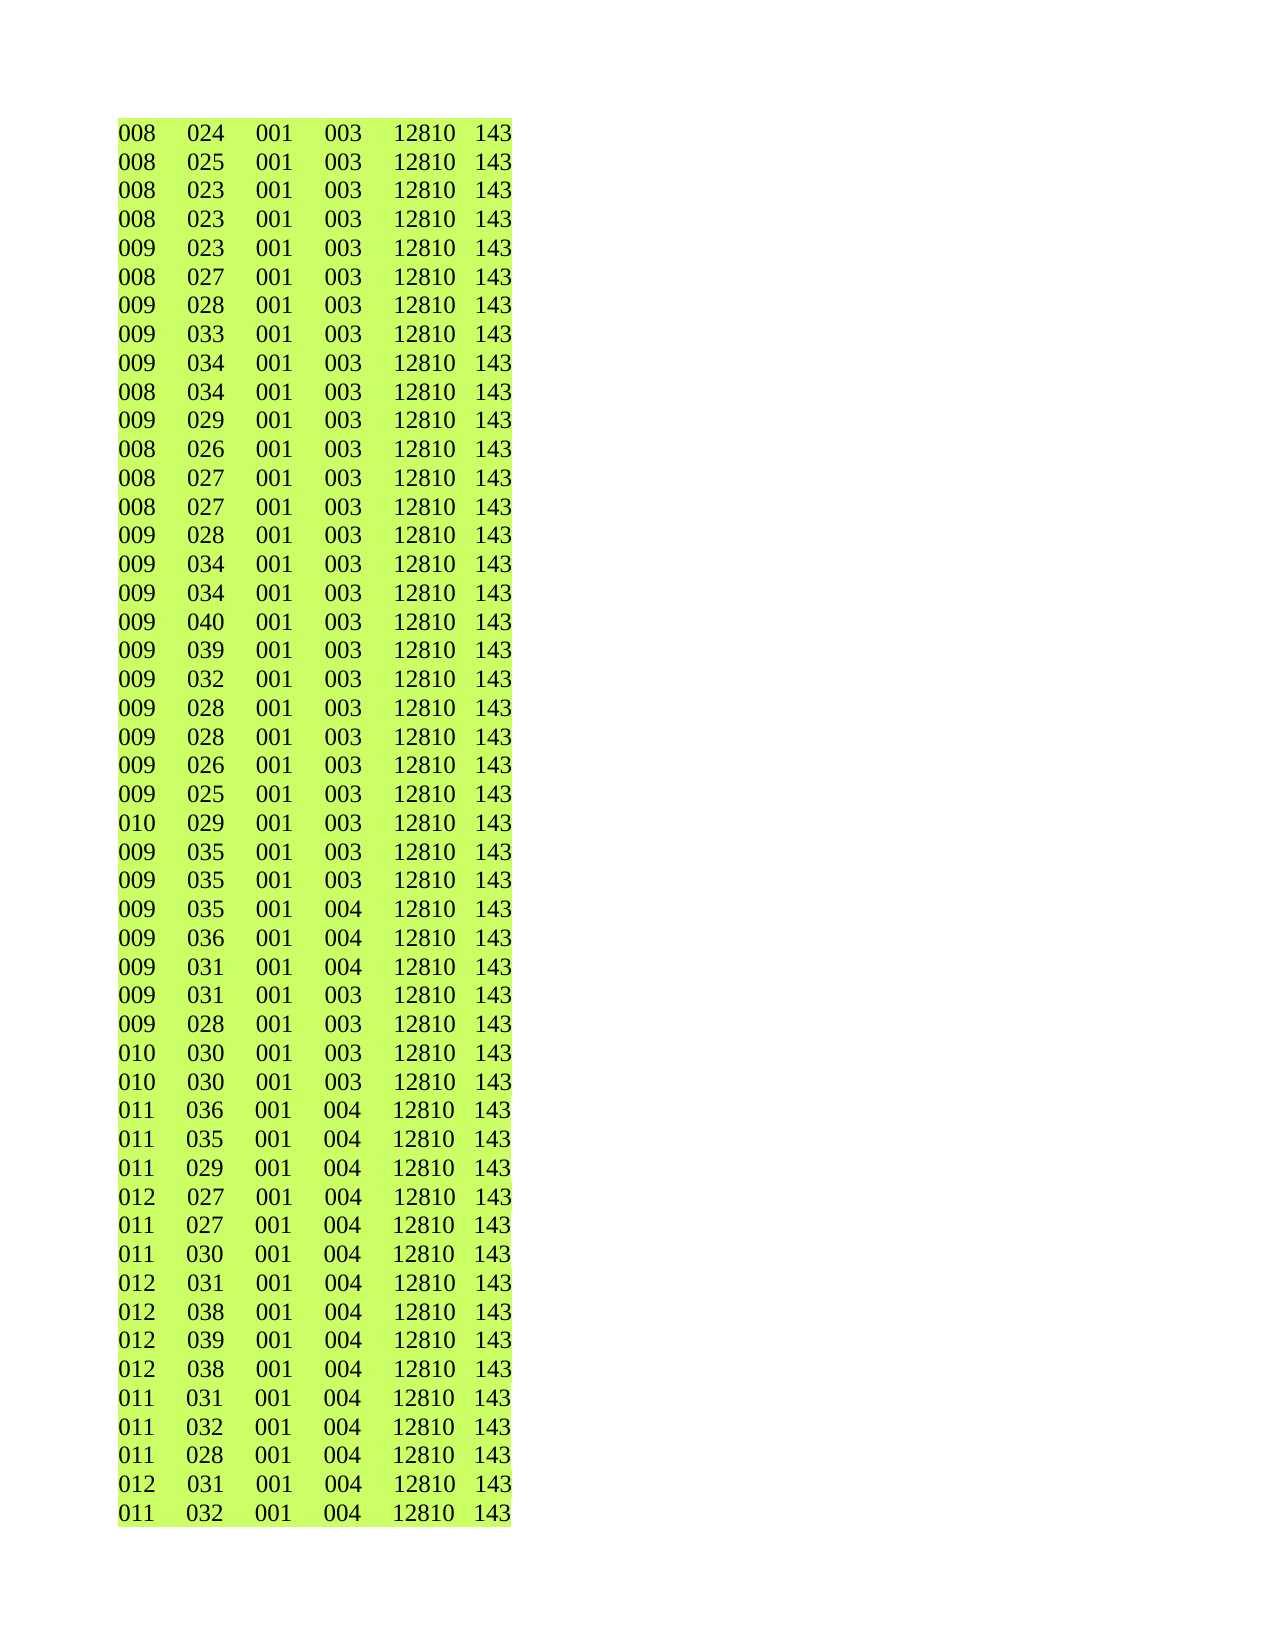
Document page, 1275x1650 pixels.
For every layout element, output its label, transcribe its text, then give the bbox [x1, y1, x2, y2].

text 009 035 001 003 12810 143 [118, 866, 1157, 894]
text 009 029 001 003 12810 143 [118, 406, 1157, 434]
text 010 030 001 003 12810 143 [118, 1067, 1157, 1096]
text 012 027 001 004 12810 143 [118, 1182, 1157, 1211]
text 011 032 001 004 12810 143 [118, 1412, 1157, 1441]
text 009 026 001 003 12810 143 [118, 751, 1157, 779]
text 008 023 001 003 12810 143 [118, 176, 1157, 204]
text 009 034 001 003 12810 143 [118, 348, 1157, 377]
text 012 038 001 004 12810 143 [118, 1354, 1157, 1383]
text 009 028 001 003 12810 143 [118, 693, 1157, 722]
text 011 030 001 004 12810 143 [118, 1239, 1157, 1268]
text 011 032 001 004 12810 143 [118, 1498, 1157, 1527]
text 008 027 001 003 12810 143 [118, 492, 1157, 521]
text 012 031 001 004 12810 143 [118, 1469, 1157, 1498]
text 011 028 001 004 12810 143 [118, 1441, 1157, 1469]
text 009 034 001 003 12810 143 [118, 578, 1157, 607]
text 008 026 001 003 12810 143 [118, 434, 1157, 463]
text 009 039 001 003 12810 143 [118, 636, 1157, 664]
text 011 031 001 004 12810 143 [118, 1383, 1157, 1412]
text 008 023 001 003 12810 143 [118, 204, 1157, 233]
text 012 038 001 004 12810 143 [118, 1297, 1157, 1326]
text 011 035 001 004 12810 143 [118, 1124, 1157, 1153]
text 009 035 001 003 12810 143 [118, 837, 1157, 866]
text 009 028 001 003 12810 143 [118, 521, 1157, 549]
text 010 030 001 003 12810 143 [118, 1038, 1157, 1067]
text 009 040 001 003 12810 143 [118, 607, 1157, 636]
text 009 034 001 003 12810 143 [118, 549, 1157, 578]
text 008 027 001 003 12810 143 [118, 463, 1157, 492]
text 009 035 001 004 12810 143 [118, 894, 1157, 923]
text 010 029 001 003 12810 143 [118, 808, 1157, 837]
text 009 028 001 003 12810 143 [118, 722, 1157, 751]
text 012 039 001 004 12810 143 [118, 1326, 1157, 1354]
text 009 033 001 003 12810 143 [118, 319, 1157, 348]
text 008 034 001 003 12810 143 [118, 377, 1157, 406]
text 011 036 001 004 12810 143 [118, 1096, 1157, 1124]
text 009 031 001 003 12810 143 [118, 981, 1157, 1009]
text 009 028 001 003 12810 143 [118, 291, 1157, 319]
text 009 023 001 003 12810 143 [118, 233, 1157, 262]
text 012 031 001 004 12810 143 [118, 1268, 1157, 1297]
text 008 024 001 003 12810 143 [118, 118, 1157, 147]
text 009 025 001 003 12810 143 [118, 779, 1157, 808]
text 009 036 001 004 12810 143 [118, 923, 1157, 952]
text 009 028 001 003 12810 143 [118, 1009, 1157, 1038]
text 011 029 001 004 12810 143 [118, 1153, 1157, 1182]
text 008 025 001 003 12810 143 [118, 147, 1157, 176]
text 008 027 001 003 12810 143 [118, 262, 1157, 291]
text 009 031 001 004 12810 143 [118, 952, 1157, 981]
text 009 032 001 003 12810 143 [118, 664, 1157, 693]
text 011 027 001 004 12810 143 [118, 1211, 1157, 1239]
